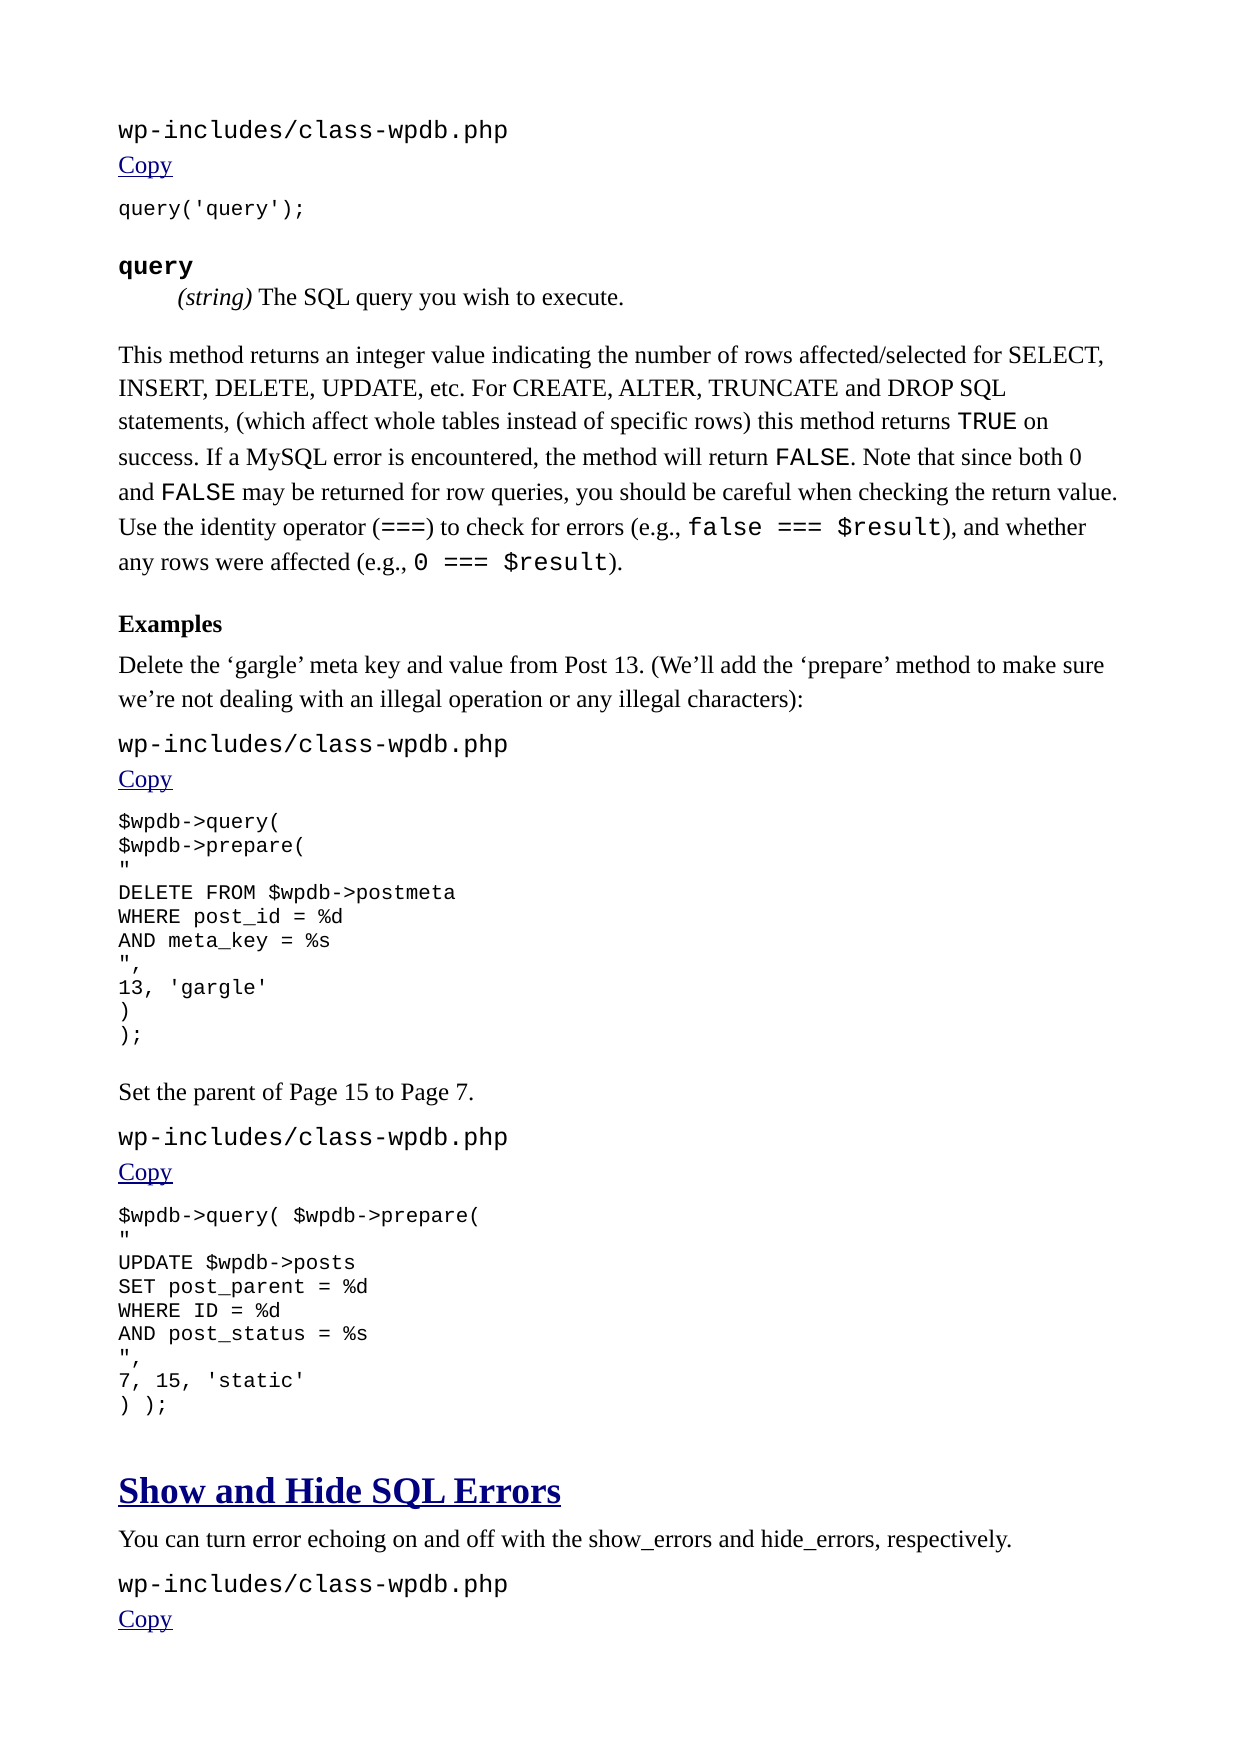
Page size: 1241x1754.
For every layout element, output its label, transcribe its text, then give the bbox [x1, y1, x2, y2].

subtitle Show and Hide SQL Errors [118, 1468, 1122, 1511]
text WHERE ID = %d [118, 1299, 1122, 1323]
text wp-includes/class-wpdb.php [118, 1125, 1122, 1153]
list (string) The SQL query you wish to execute. [177, 282, 1122, 311]
text ) ); [118, 1394, 1122, 1418]
text SET post_parent = %d [118, 1276, 1122, 1299]
text wp-includes/class-wpdb.php [118, 118, 1122, 146]
text $wpdb->prepare( [118, 835, 1122, 859]
text This method returns an integer value indicating the number of rows affected/selected for SELECT, INSERT, DELETE, UPDATE, etc. For CREATE, ALTER, TRUNCATE and DROP SQL statements, (which affect whole tables instead of specific rows) this method returns TRUE on success. If a MySQL error is encountered, the method will return FALSE. Note that since both 0 and FALSE may be returned for row queries, you should be careful when checking the return value. Use the identity operator (===) to check for errors (e.g., false === $result), and whether any rows were affected (e.g., 0 === $result). [118, 340, 1122, 578]
text wp-includes/class-wpdb.php [118, 1571, 1122, 1600]
text ); [118, 1024, 1122, 1048]
text " [118, 859, 1122, 882]
text Copy [118, 151, 1122, 179]
text ", [118, 953, 1122, 977]
text $wpdb->query( [118, 811, 1122, 835]
text Copy [118, 1157, 1122, 1186]
text Copy [118, 764, 1122, 792]
text " [118, 1229, 1122, 1252]
text 13, 'gargle' [118, 977, 1122, 1001]
text wp-includes/class-wpdb.php [118, 731, 1122, 759]
text ", [118, 1347, 1122, 1371]
text query('query'); [118, 198, 1122, 222]
text AND meta_key = %s [118, 929, 1122, 953]
subtitle Examples [118, 609, 1122, 638]
text Copy [118, 1604, 1122, 1633]
text You can turn error echoing on and off with the show_errors and hide_errors, respectively. [118, 1524, 1122, 1552]
text WHERE post_id = %d [118, 906, 1122, 929]
text UPDATE $wpdb->posts [118, 1252, 1122, 1276]
text AND post_status = %s [118, 1323, 1122, 1347]
text ) [118, 1001, 1122, 1024]
text Delete the ‘gargle’ meta key and value from Post 13. (We’ll add the ‘prepare’ method to make sure we’re not dealing with an illegal operation or any illegal characters): [118, 651, 1122, 712]
subtitle query [118, 251, 1122, 282]
text DELETE FROM $wpdb->postmeta [118, 882, 1122, 906]
text $wpdb->query( $wpdb->prepare( [118, 1205, 1122, 1229]
text 7, 15, 'static' [118, 1371, 1122, 1394]
text Set the parent of Page 15 to Page 7. [118, 1077, 1122, 1106]
